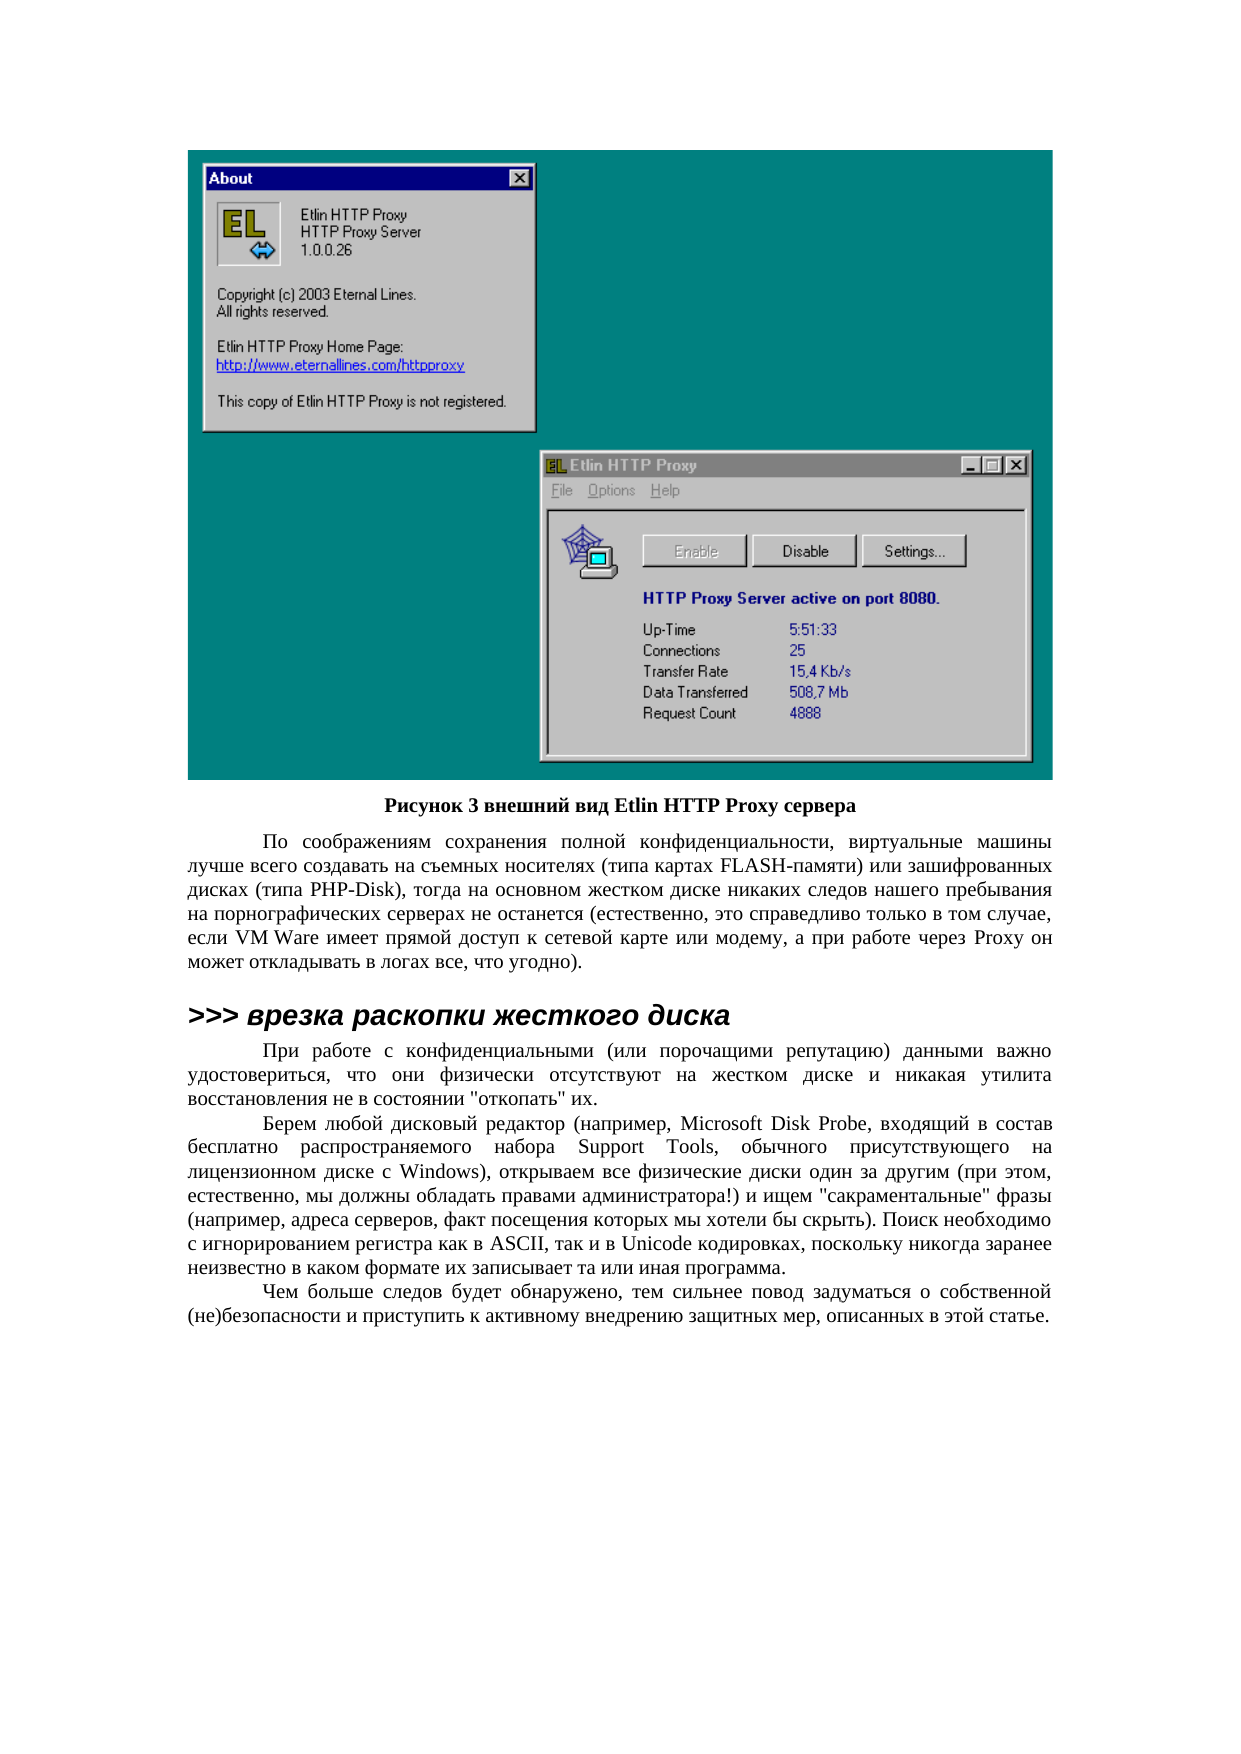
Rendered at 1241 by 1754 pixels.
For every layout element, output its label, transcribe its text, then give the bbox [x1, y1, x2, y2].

text При работе с конфиденциальными (или порочащими репутацию) данными важно удостовериться, что они физически отсутствуют на жестком диске и никакая утилита восстановления не в состоянии "откопать" их. [187, 1038, 1053, 1110]
picture [187, 150, 1053, 780]
text Чем больше следов будет обнаружено, тем сильнее повод задуматься о собственной (не)безопасности и приступить к активному внедрению защитных мер, описанных в этой статье. [187, 1279, 1053, 1327]
text Берем любой дисковый редактор (например, Microsoft Disk Probe, входящий в состав бесплатно распространяемого набора Support Tools, обычного присутствующего на лицензионном диске с Windows), открываем все физические диски один за другим (при этом, естественно, мы должны обладать правами администратора!) и ищем "сакраментальные" фразы (например, адреса серверов, факт посещения которых мы хотели бы скрыть). Поиск необходимо с игнорированием регистра как в ASCII, так и в Unicode кодировках, поскольку никогда заранее неизвестно в каком формате их записывает та или иная программа. [187, 1110, 1053, 1279]
text Рисунок 3 внешний вид Etlin HTTP Proxy сервера [187, 792, 1053, 817]
text По соображениям сохранения полной конфиденциальности, виртуальные машины лучше всего создавать на съемных носителях (типа картах FLASH-памяти) или зашифрованных дисках (типа PHP-Disk), тогда на основном жестком диске никаких следов нашего пребывания на порнографических серверах не останется (естественно, это справедливо только в том случае, если VM Ware имеет прямой доступ к сетевой карте или модему, а при работе через Proxy он может откладывать в логах все, что угодно). [187, 829, 1053, 973]
subtitle >>> врезка раскопки жесткого диска [187, 998, 1053, 1032]
